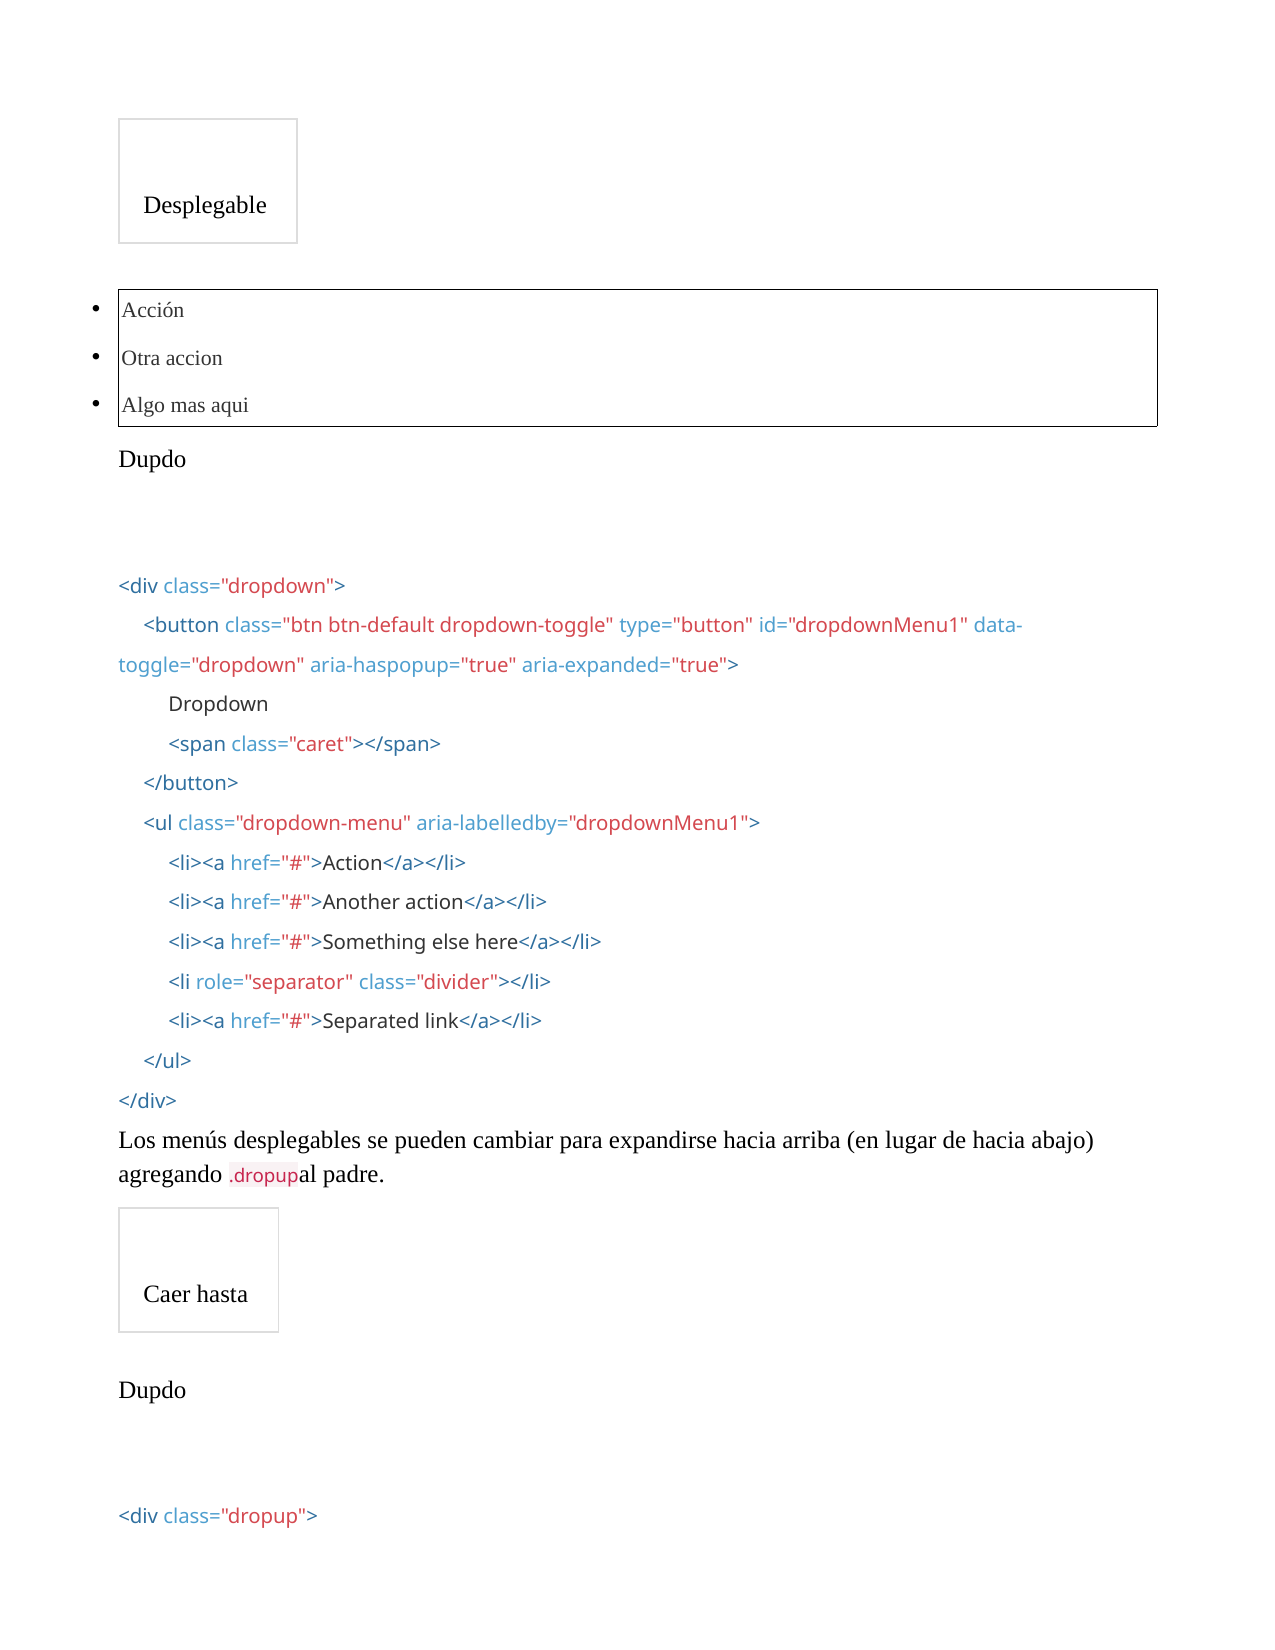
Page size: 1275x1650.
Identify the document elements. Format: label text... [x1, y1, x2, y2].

text <li role="separator" class="divider"></li> [118, 967, 1157, 995]
text Dropdown [118, 689, 1157, 717]
text <ul class="dropdown-menu" aria-labelledby="dropdownMenu1"> [118, 808, 1157, 837]
text <li><a href="#">Separated link</a></li> [118, 1007, 1157, 1035]
list Acción [119, 290, 1157, 323]
text <li><a href="#">Another action</a></li> [118, 888, 1157, 916]
text Desplegable [120, 120, 296, 242]
text <li><a href="#">Something else here</a></li> [118, 928, 1157, 956]
text <span class="caret"></span> [118, 729, 1157, 757]
text [298, 118, 1157, 244]
list Algo mas aqui [119, 384, 1157, 426]
text <li><a href="#">Action</a></li> [118, 848, 1157, 876]
text <button class="btn btn-default dropdown-toggle" type="button" id="dropdownMenu1" data-toggle="dropdown" aria-haspopup="true" aria-expanded="true"> [118, 611, 1157, 678]
text </button> [118, 769, 1157, 797]
text <div class="dropup"> [118, 1502, 1157, 1529]
list Otra accion [119, 337, 1157, 370]
text </div> [118, 1086, 1157, 1114]
text [279, 1207, 1157, 1333]
text <div class="dropdown"> [118, 571, 1157, 599]
text </ul> [118, 1047, 1157, 1075]
text Caer hasta [120, 1209, 278, 1331]
text Dupdo [118, 1375, 1157, 1404]
text Dupdo [118, 444, 1157, 473]
text Los menús desplegables se pueden cambiar para expandirse hacia arriba (en lugar de hacia abajo) agregando .dropupal padre. [118, 1126, 1157, 1187]
